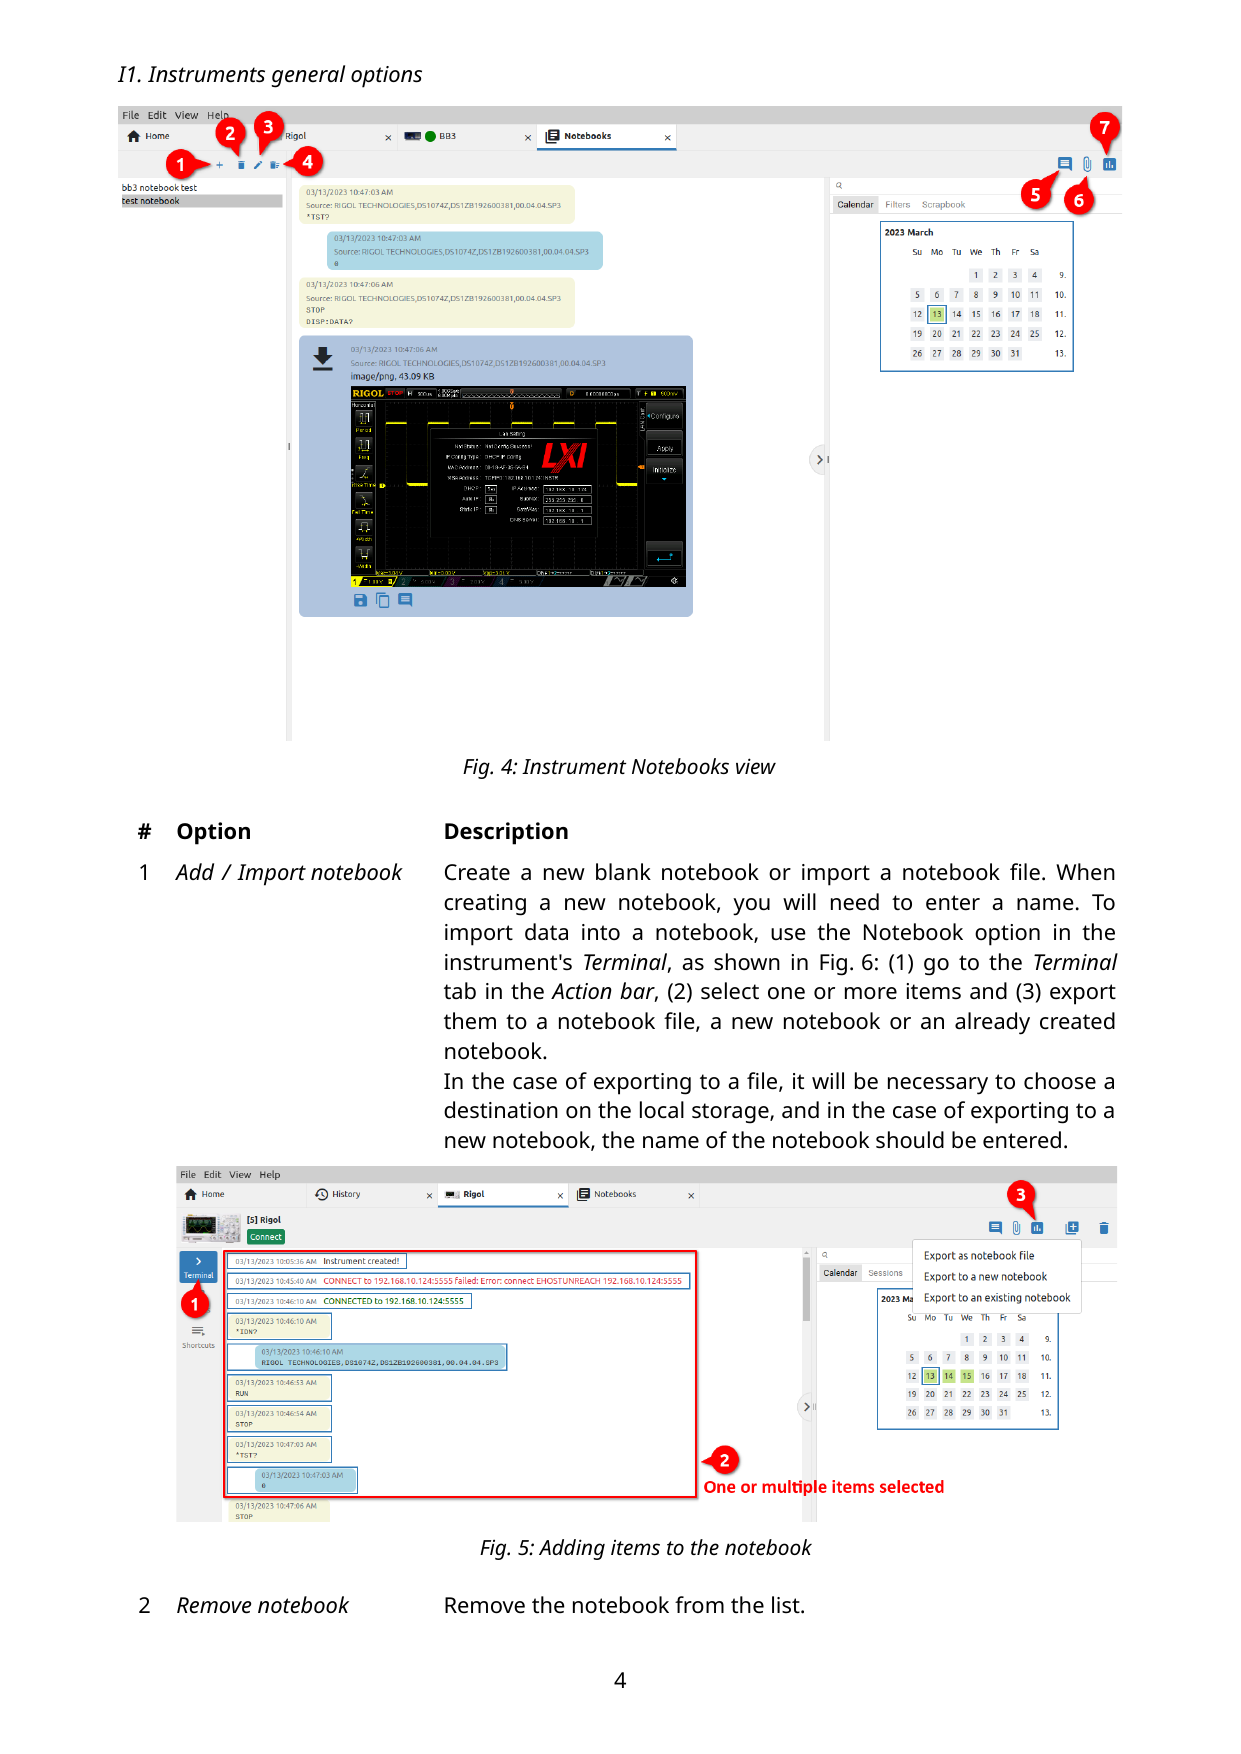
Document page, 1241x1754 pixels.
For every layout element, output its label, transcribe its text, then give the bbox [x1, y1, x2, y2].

picture [176, 1166, 1118, 1522]
table_cell [171, 1161, 1123, 1584]
table_cell Create a new blank notebook or import a notebook file. When creating a new notebook, you will need to enter a name. To import data into a notebook, use the Notebook option in the instrument's Terminal, as shown in Fig. 6: (1) go to the Terminal tab in the Action bar, (2) select one or more items and (3) export them to a notebook file, a new notebook or an already created notebook. In the case of exporting to a file, it will be necessary to choose a destination on the local storage, and in the case of exporting to a new notebook, the name of the notebook should be entered. [438, 851, 1123, 1161]
table_header # [118, 810, 171, 851]
table_cell Add / Import notebook [171, 851, 438, 1161]
table_cell Remove the notebook from the list. [438, 1584, 1123, 1626]
text Fig. 4: Instrument Notebooks view [118, 741, 1122, 780]
table_header Description [438, 810, 1123, 851]
picture [118, 106, 1123, 741]
table_cell [118, 1161, 171, 1584]
table_cell Remove notebook [171, 1584, 438, 1626]
table_cell 2 [118, 1584, 171, 1626]
table_header Option [171, 810, 438, 851]
table_cell 1 [118, 851, 171, 1161]
